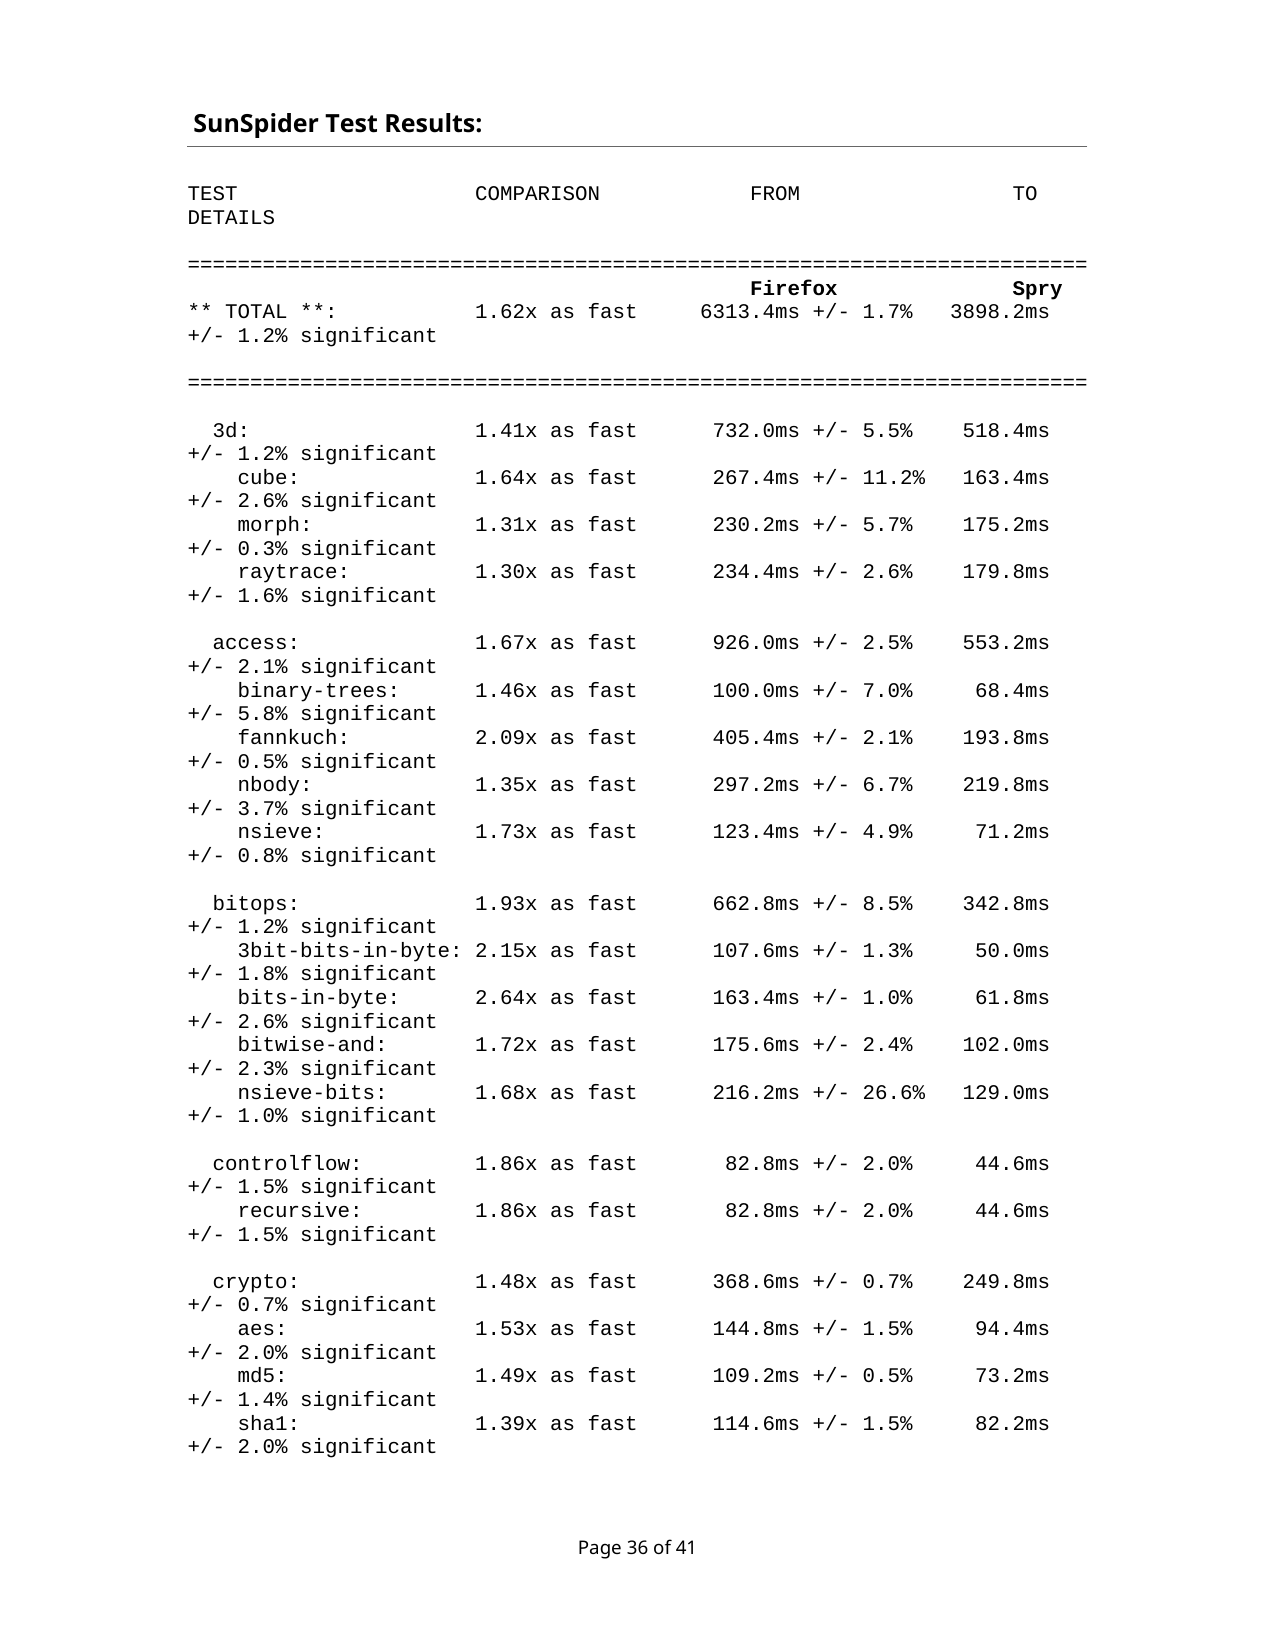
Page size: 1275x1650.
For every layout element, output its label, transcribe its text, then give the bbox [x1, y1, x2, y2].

text bitops: 1.93x as fast 662.8ms +/- 8.5% 342.8ms +/- 1.2% significant [187, 892, 1087, 940]
text access: 1.67x as fast 926.0ms +/- 2.5% 553.2ms +/- 2.1% significant [187, 632, 1087, 680]
text 3bit-bits-in-byte: 2.15x as fast 107.6ms +/- 1.3% 50.0ms +/- 1.8% significant [187, 940, 1087, 987]
text ======================================================================== [187, 372, 1087, 396]
text aes: 1.53x as fast 144.8ms +/- 1.5% 94.4ms +/- 2.0% significant [187, 1318, 1087, 1365]
text morph: 1.31x as fast 230.2ms +/- 5.7% 175.2ms +/- 0.3% significant [187, 514, 1087, 561]
text crypto: 1.48x as fast 368.6ms +/- 0.7% 249.8ms +/- 0.7% significant [187, 1271, 1087, 1318]
text nsieve-bits: 1.68x as fast 216.2ms +/- 26.6% 129.0ms +/- 1.0% significant [187, 1082, 1087, 1129]
text raytrace: 1.30x as fast 234.4ms +/- 2.6% 179.8ms +/- 1.6% significant [187, 561, 1087, 609]
text cube: 1.64x as fast 267.4ms +/- 11.2% 163.4ms +/- 2.6% significant [187, 467, 1087, 514]
subtitle SunSpider Test Results: [187, 100, 1087, 146]
text controlflow: 1.86x as fast 82.8ms +/- 2.0% 44.6ms +/- 1.5% significant [187, 1153, 1087, 1200]
text bitwise-and: 1.72x as fast 175.6ms +/- 2.4% 102.0ms +/- 2.3% significant [187, 1034, 1087, 1082]
text fannkuch: 2.09x as fast 405.4ms +/- 2.1% 193.8ms +/- 0.5% significant [187, 727, 1087, 774]
text binary-trees: 1.46x as fast 100.0ms +/- 7.0% 68.4ms +/- 5.8% significant [187, 680, 1087, 727]
text nsieve: 1.73x as fast 123.4ms +/- 4.9% 71.2ms +/- 0.8% significant [187, 822, 1087, 869]
text Firefox Spry [187, 278, 1087, 301]
text md5: 1.49x as fast 109.2ms +/- 0.5% 73.2ms +/- 1.4% significant [187, 1365, 1087, 1413]
text bits-in-byte: 2.64x as fast 163.4ms +/- 1.0% 61.8ms +/- 2.6% significant [187, 987, 1087, 1034]
text recursive: 1.86x as fast 82.8ms +/- 2.0% 44.6ms +/- 1.5% significant [187, 1200, 1087, 1247]
text sha1: 1.39x as fast 114.6ms +/- 1.5% 82.2ms +/- 2.0% significant [187, 1413, 1087, 1460]
text TEST COMPARISON FROM TO DETAILS [187, 183, 1087, 230]
text ======================================================================== [187, 254, 1087, 278]
text 3d: 1.41x as fast 732.0ms +/- 5.5% 518.4ms +/- 1.2% significant [187, 419, 1087, 467]
text nbody: 1.35x as fast 297.2ms +/- 6.7% 219.8ms +/- 3.7% significant [187, 774, 1087, 822]
text ** TOTAL **: 1.62x as fast 6313.4ms +/- 1.7% 3898.2ms +/- 1.2% significant [187, 301, 1087, 349]
